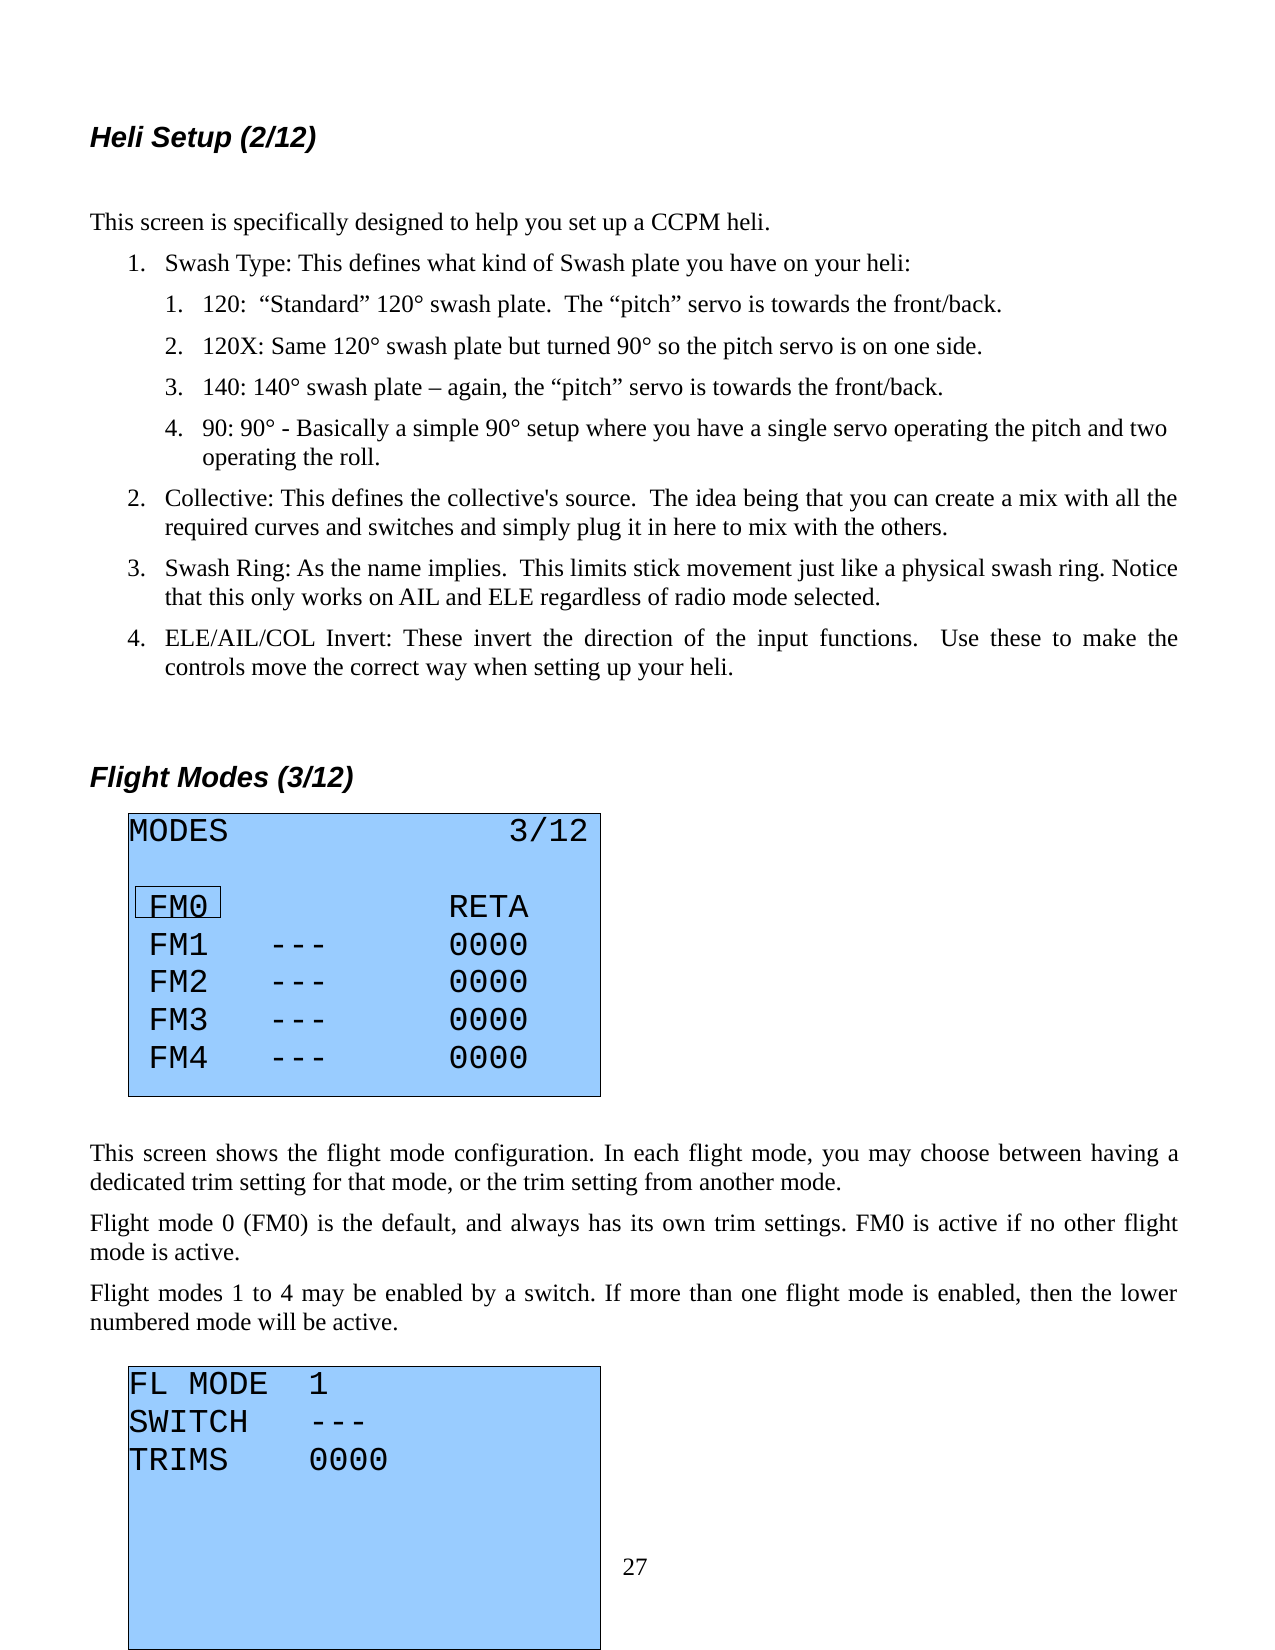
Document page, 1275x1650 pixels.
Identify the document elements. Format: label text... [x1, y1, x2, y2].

text To change a flight mode setting, press menu when the values of the mode you wish to edit are highlighted. This will display the editing screen: [601, 1389, 1180, 1447]
list Collective: This defines the collective's source. The idea being that you can create a mix with all the required curves and switches and simply plug it in here to mix with the others. [127, 483, 1180, 541]
list 90: 90° - Basically a simple 90° setup where you have a single servo operating the pitch and two operating the roll. [164, 413, 1180, 471]
list 120X: Same 120° swash plate but turned 90° so the pitch servo is on one side. [164, 331, 1180, 359]
list ELE/AIL/COL Invert: These invert the direction of the input functions. Use these to make the controls move the correct way when setting up your heli. [127, 623, 1180, 681]
list 120: “Standard” 120° swash plate. The “pitch” servo is towards the front/back. [164, 289, 1180, 318]
text Flight modes 1 to 4 may be enabled by a switch. If more than one flight mode is enabled, then the lower numbered mode will be active. [89, 1278, 1180, 1336]
text A box is drawn around the name of the currently active flight mode. [89, 1348, 1180, 1377]
list Swash Type: This defines what kind of Swash plate you have on your heli: [127, 248, 1180, 277]
text Flight mode 0 (FM0) is the default, and always has its own trim settings. FM0 is active if no other flight mode is active. [89, 1208, 1180, 1266]
list 140: 140° swash plate – again, the “pitch” servo is towards the front/back. [164, 372, 1180, 401]
subtitle Heli Setup (2/12) [89, 120, 1180, 153]
text This screen shows the flight mode configuration. In each flight mode, you may choose between having a dedicated trim setting for that mode, or the trim setting from another mode. [89, 1138, 1180, 1196]
text This screen is specifically designed to help you set up a CCPM heli. [89, 207, 1180, 236]
list Swash Ring: As the name implies. This limits stick movement just like a physical swash ring. Notice that this only works on AIL and ELE regardless of radio mode selected. [127, 553, 1180, 611]
subtitle Flight Modes (3/12) [89, 759, 1180, 793]
